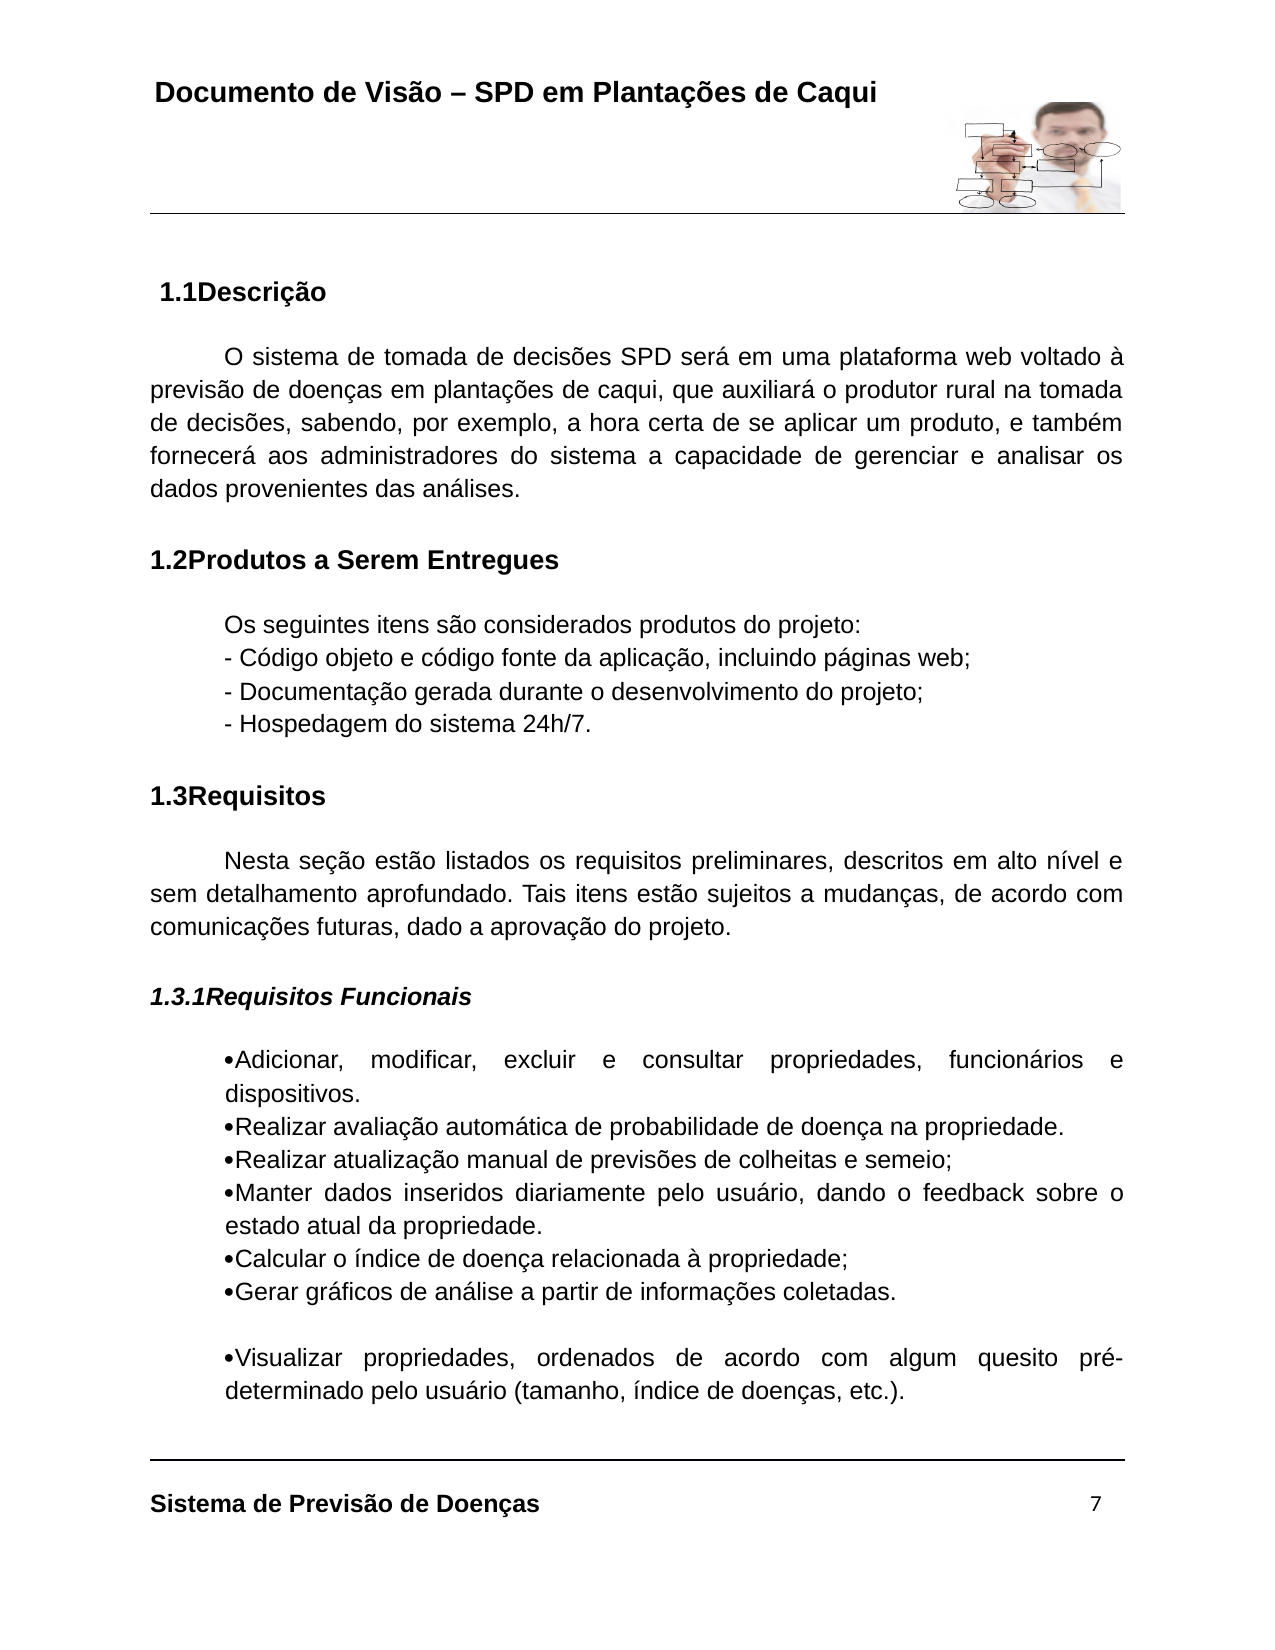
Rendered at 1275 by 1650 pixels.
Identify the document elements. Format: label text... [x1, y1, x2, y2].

text - Documentação gerada durante o desenvolvimento do projeto; [150, 676, 1125, 705]
list Realizar atualização manual de previsões de colheitas e semeio; [225, 1144, 1125, 1173]
text - Código objeto e código fonte da aplicação, incluindo páginas web; [150, 643, 1125, 672]
list Visualizar propriedades, ordenados de acordo com algum quesito pré-determinado pelo usuário (tamanho, índice de doenças, etc.). [225, 1343, 1125, 1404]
list Realizar avaliação automática de probabilidade de doença na propriedade. [225, 1112, 1125, 1140]
list Adicionar, modificar, excluir e consultar propriedades, funcionários e dispositivos. [225, 1046, 1125, 1107]
list Manter dados inseridos diariamente pelo usuário, dando o feedback sobre o estado atual da propriedade. [225, 1178, 1125, 1239]
list Calcular o índice de doença relacionada à propriedade; [225, 1244, 1125, 1272]
text - Hospedagem do sistema 24h/7. [150, 709, 1125, 738]
subtitle Requisitos Funcionais [150, 982, 1125, 1011]
subtitle Descrição [159, 276, 1125, 307]
subtitle Requisitos [150, 780, 1125, 811]
text Os seguintes itens são considerados produtos do projeto: [150, 610, 1125, 639]
list Gerar gráficos de análise a partir de informações coletadas. [225, 1277, 1125, 1305]
text O sistema de tomada de decisões SPD será em uma plataforma web voltado à previsão de doenças em plantações de caqui, que auxiliará o produtor rural na tomada de decisões, sabendo, por exemplo, a hora certa de se aplicar um produto, e também fornecerá aos administradores do sistema a capacidade de gerenciar e analisar os dados provenientes das análises. [150, 342, 1125, 503]
picture [943, 102, 1121, 213]
text Nesta seção estão listados os requisitos preliminares, descritos em alto nível e sem detalhamento aprofundado. Tais itens estão sujeitos a mudanças, de acordo com comunicações futuras, dado a aprovação do projeto. [150, 846, 1125, 941]
subtitle Produtos a Serem Entregues [150, 544, 1125, 576]
